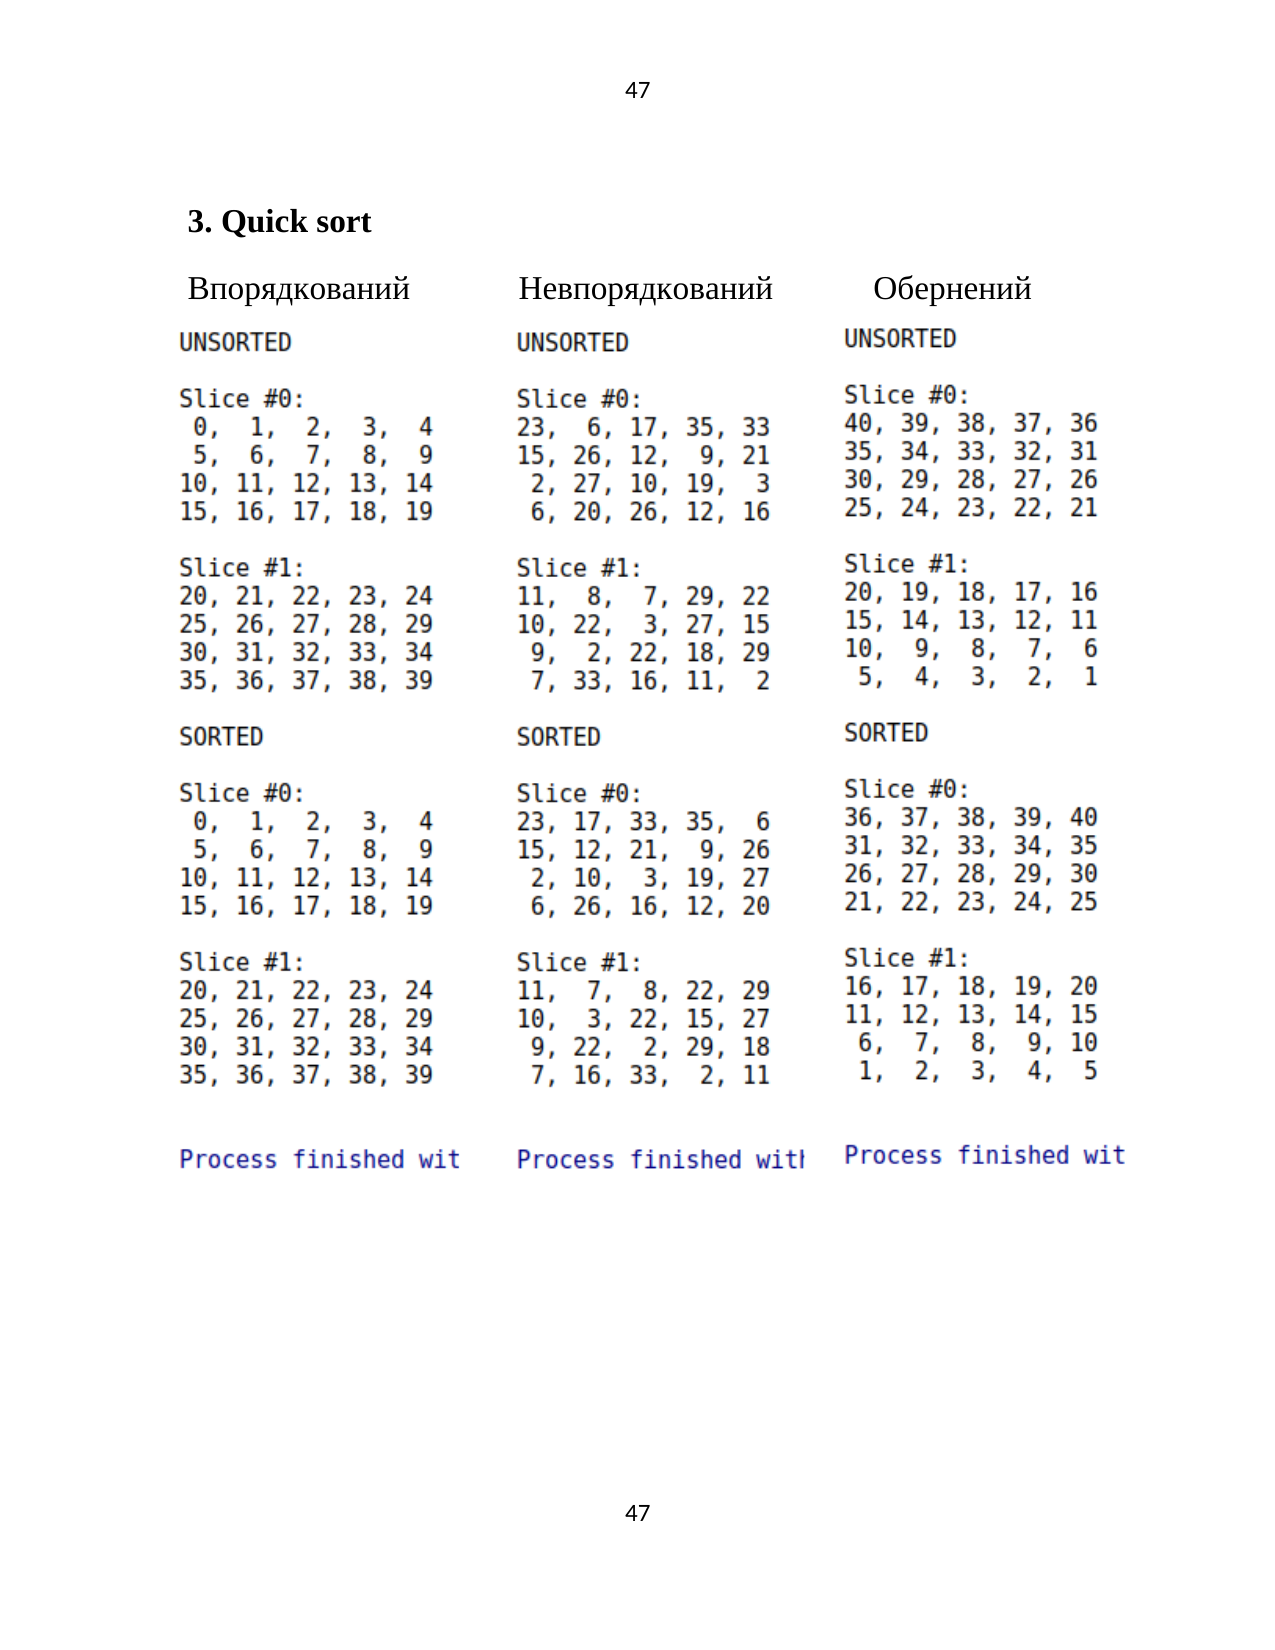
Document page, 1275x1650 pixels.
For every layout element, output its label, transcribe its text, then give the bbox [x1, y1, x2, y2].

picture [835, 310, 1128, 1175]
picture [170, 320, 460, 1173]
picture [509, 326, 805, 1178]
text Впорядкований Невпорядкований Обернений [187, 269, 1087, 307]
text 3. Quick sort [187, 201, 1087, 239]
